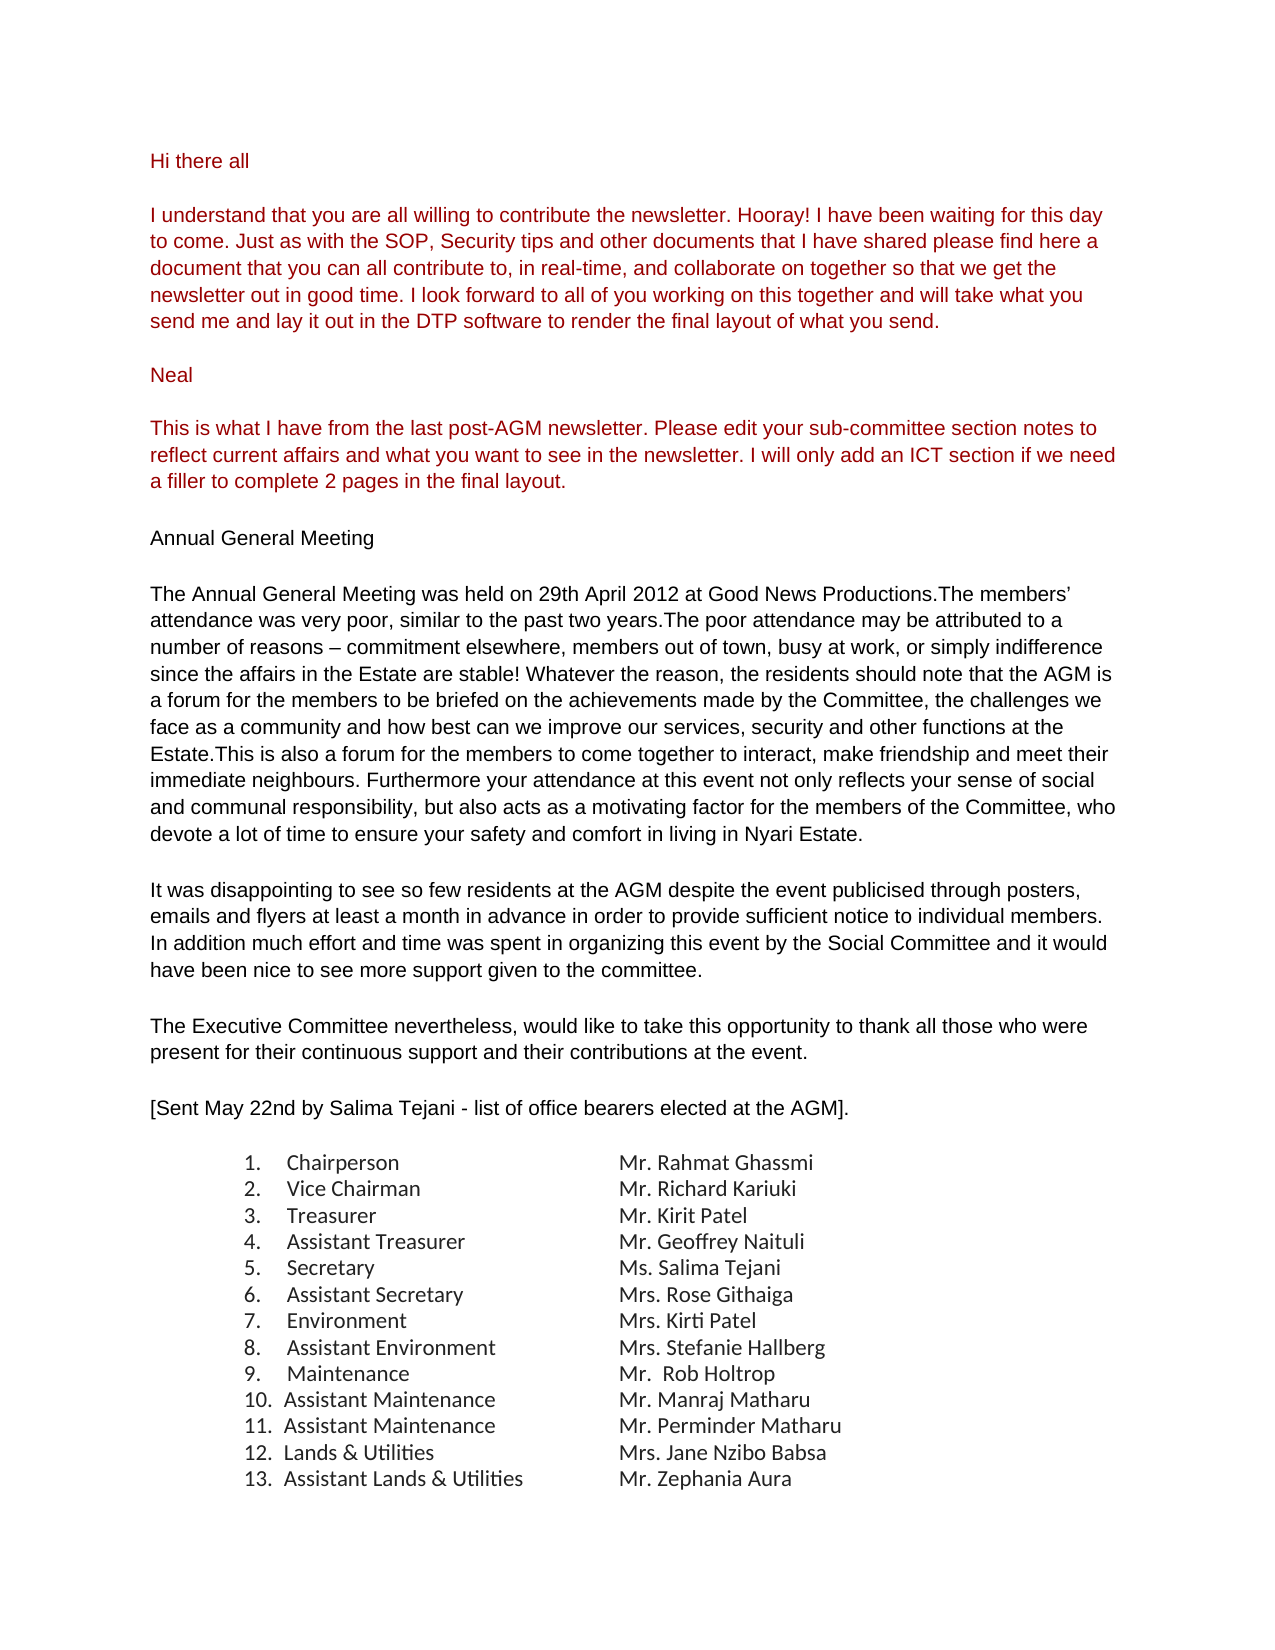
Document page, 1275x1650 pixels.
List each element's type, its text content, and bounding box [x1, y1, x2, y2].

text Annual General Meeting [150, 526, 1125, 549]
text Neal [150, 363, 1125, 387]
text 11. Assistant Maintenance Mr. Perminder Matharu [244, 1417, 1125, 1440]
text 2. Vice Chairman Mr. Richard Kariuki [244, 1179, 1125, 1202]
text [Sent May 22nd by Salima Tejani - list of office bearers elected at the AGM]. [150, 1097, 1125, 1120]
text This is what I have from the last post-AGM newsletter. Please edit your sub-committee section notes to reflect current affairs and what you want to see in the newsletter. I will only add an ICT section if we need a filler to complete 2 pages in the final layout. [150, 417, 1125, 493]
text 3. Treasurer Mr. Kirit Patel [244, 1206, 1125, 1229]
text 8. Assistant Environment Mrs. Stefanie Hallberg [244, 1338, 1125, 1361]
text 9. Maintenance Mr. Rob Holtrop [244, 1364, 1125, 1387]
text 5. Secretary Ms. Salima Tejani [244, 1259, 1125, 1282]
text The Executive Committee nevertheless, would like to take this opportunity to thank all those who were present for their continuous support and their contributions at the event. [150, 1014, 1125, 1064]
text 10. Assistant Maintenance Mr. Manraj Matharu [244, 1390, 1125, 1413]
text 1. Chairperson Mr. Rahmat Ghassmi [244, 1153, 1125, 1176]
text 13. Assistant Lands & Utilities Mr. Zephania Aura [244, 1469, 1125, 1492]
text The Annual General Meeting was held on 29th April 2012 at Good News Productions.The members’ attendance was very poor, similar to the past two years.The poor attendance may be attributed to a number of reasons – commitment elsewhere, members out of town, busy at work, or simply indifference since the affairs in the Estate are stable! Whatever the reason, the residents should note that the AGM is a forum for the members to be briefed on the achievements made by the Committee, the challenges we face as a community and how best can we improve our services, security and other functions at the Estate.This is also a forum for the members to come together to interact, make friendship and meet their immediate neighbours. Furthermore your attendance at this event not only reflects your sense of social and communal responsibility, but also acts as a motivating factor for the members of the Committee, who devote a lot of time to ensure your safety and comfort in living in Nyari Estate. [150, 582, 1125, 845]
text I understand that you are all willing to contribute the newsletter. Hooray! I have been waiting for this day to come. Just as with the SOP, Security tips and other documents that I have shared please find here a document that you can all contribute to, in real-time, and collaborate on together so that we get the newsletter out in good time. I look forward to all of you working on this together and will take what you send me and lay it out in the DTP software to render the final layout of what you send. [150, 203, 1125, 333]
text 7. Environment Mrs. Kirti Patel [244, 1311, 1125, 1334]
text 4. Assistant Treasurer Mr. Geoffrey Naituli [244, 1232, 1125, 1255]
text Hi there all [150, 150, 1125, 173]
text It was disappointing to see so few residents at the AGM despite the event publicised through posters, emails and flyers at least a month in advance in order to provide sufficient notice to individual members. In addition much effort and time was spent in organizing this event by the Social Committee and it would have been nice to see more support given to the committee. [150, 878, 1125, 981]
text 6. Assistant Secretary Mrs. Rose Githaiga [244, 1285, 1125, 1308]
text 12. Lands & Utilities Mrs. Jane Nzibo Babsa [244, 1443, 1125, 1466]
